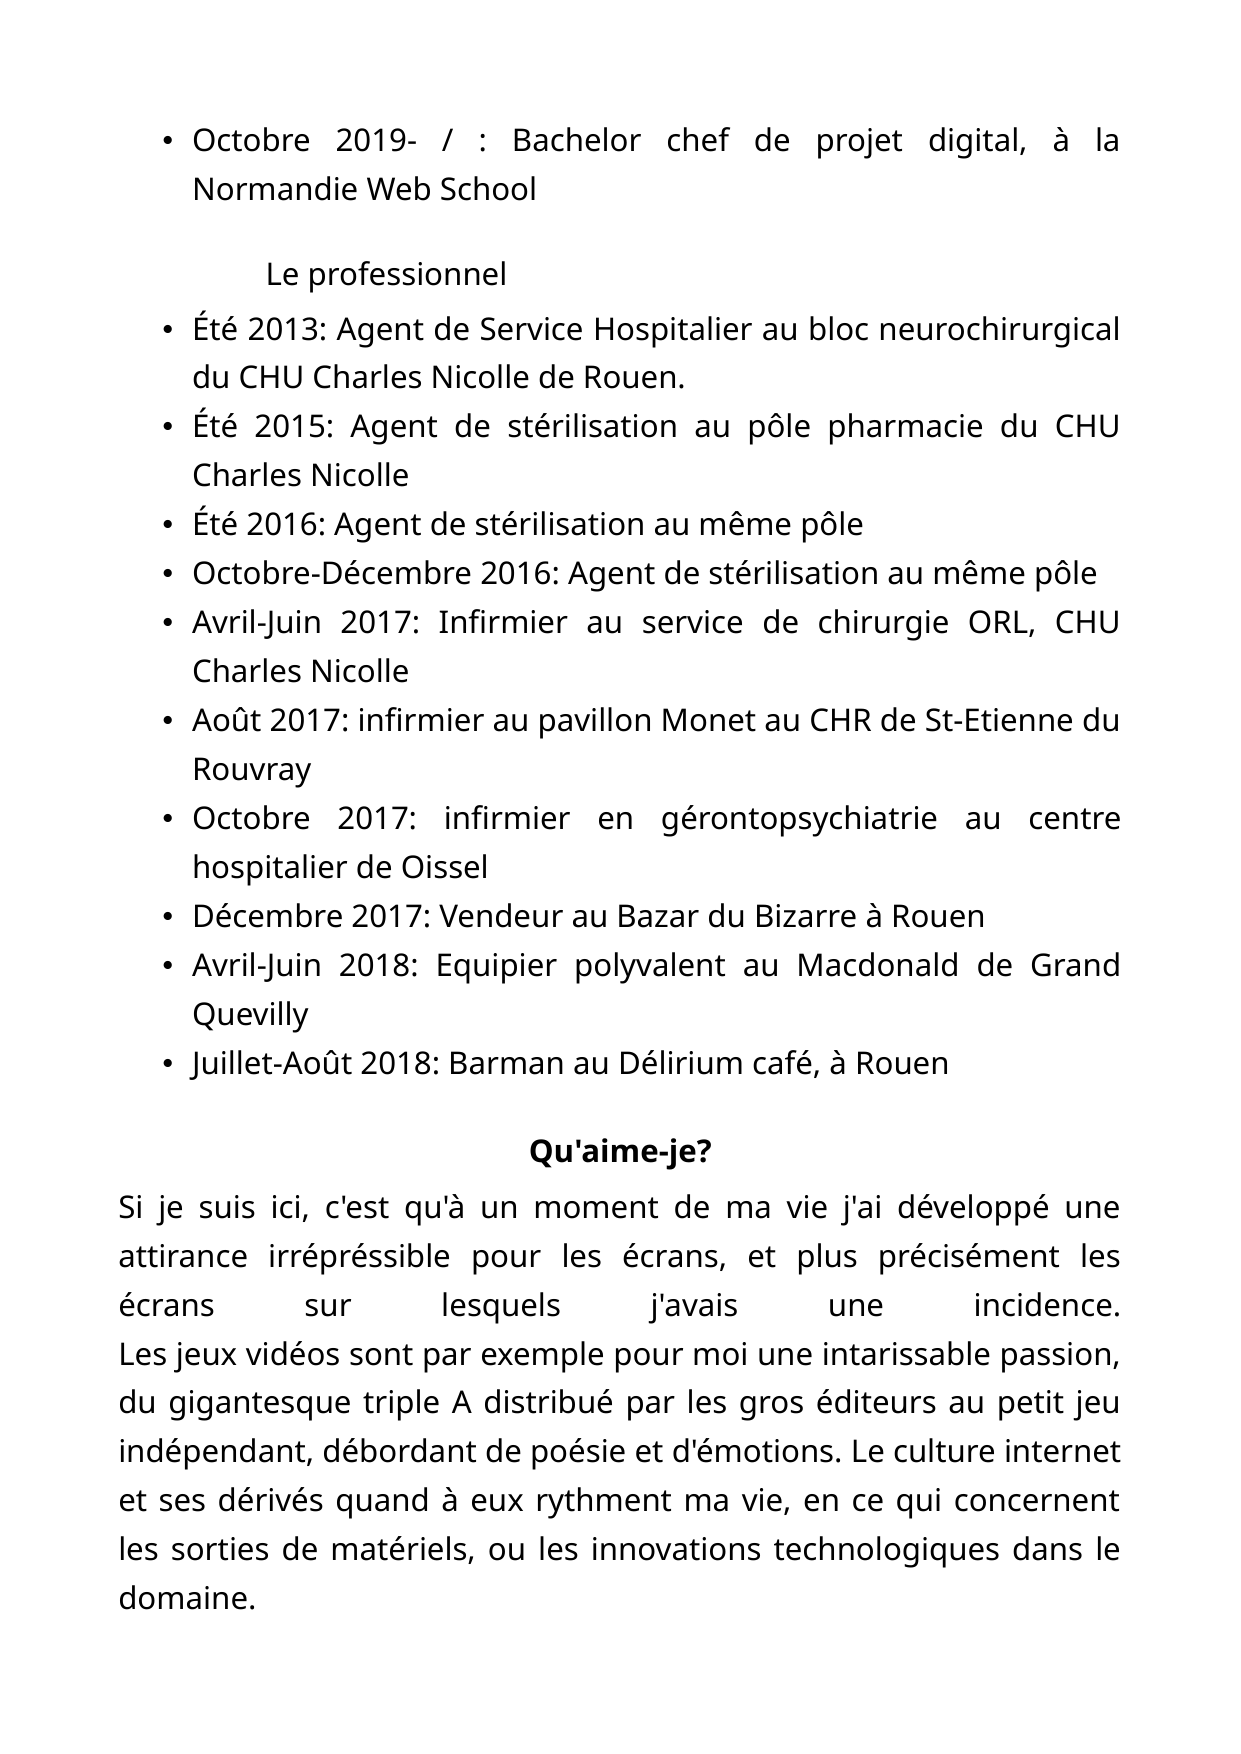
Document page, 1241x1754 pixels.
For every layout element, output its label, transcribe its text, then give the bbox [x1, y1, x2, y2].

list Été 2015: Agent de stérilisation au pôle pharmacie du CHU Charles Nicolle [162, 404, 1122, 496]
list Avril-Juin 2017: Infirmier au service de chirurgie ORL, CHU Charles Nicolle [162, 600, 1122, 692]
list Décembre 2017: Vendeur au Bazar du Bizarre à Rouen [162, 894, 1122, 937]
list Été 2013: Agent de Service Hospitalier au bloc neurochirurgical du CHU Charles Nicolle de Rouen. [162, 307, 1122, 398]
subtitle Qu'aime-je? [118, 1129, 1122, 1172]
list Avril-Juin 2018: Equipier polyvalent au Macdonald de Grand Quevilly [162, 943, 1122, 1034]
list Juillet-Août 2018: Barman au Délirium café, à Rouen [162, 1041, 1122, 1083]
subtitle Le professionnel [236, 251, 1122, 294]
text Si je suis ici, c'est qu'à un moment de ma vie j'ai développé une attirance irrépréssible pour les écrans, et plus précisément les écrans sur lesquels j'avais une incidence. Les jeux vidéos sont par exemple pour moi une intarissable passion, du gigantesque triple A distribué par les gros éditeurs au petit jeu indépendant, débordant de poésie et d'émotions. Le culture internet et ses dérivés quand à eux rythment ma vie, en ce qui concernent les sorties de matériels, ou les innovations technologiques dans le domaine. [118, 1184, 1122, 1619]
list Été 2016: Agent de stérilisation au même pôle [162, 502, 1122, 545]
list Octobre 2017: infirmier en gérontopsychiatrie au centre hospitalier de Oissel [162, 796, 1122, 888]
list Août 2017: infirmier au pavillon Monet au CHR de St-Etienne du Rouvray [162, 698, 1122, 790]
list Octobre-Décembre 2016: Agent de stérilisation au même pôle [162, 551, 1122, 594]
list Octobre 2019- / : Bachelor chef de projet digital, à la Normandie Web School [162, 118, 1122, 210]
